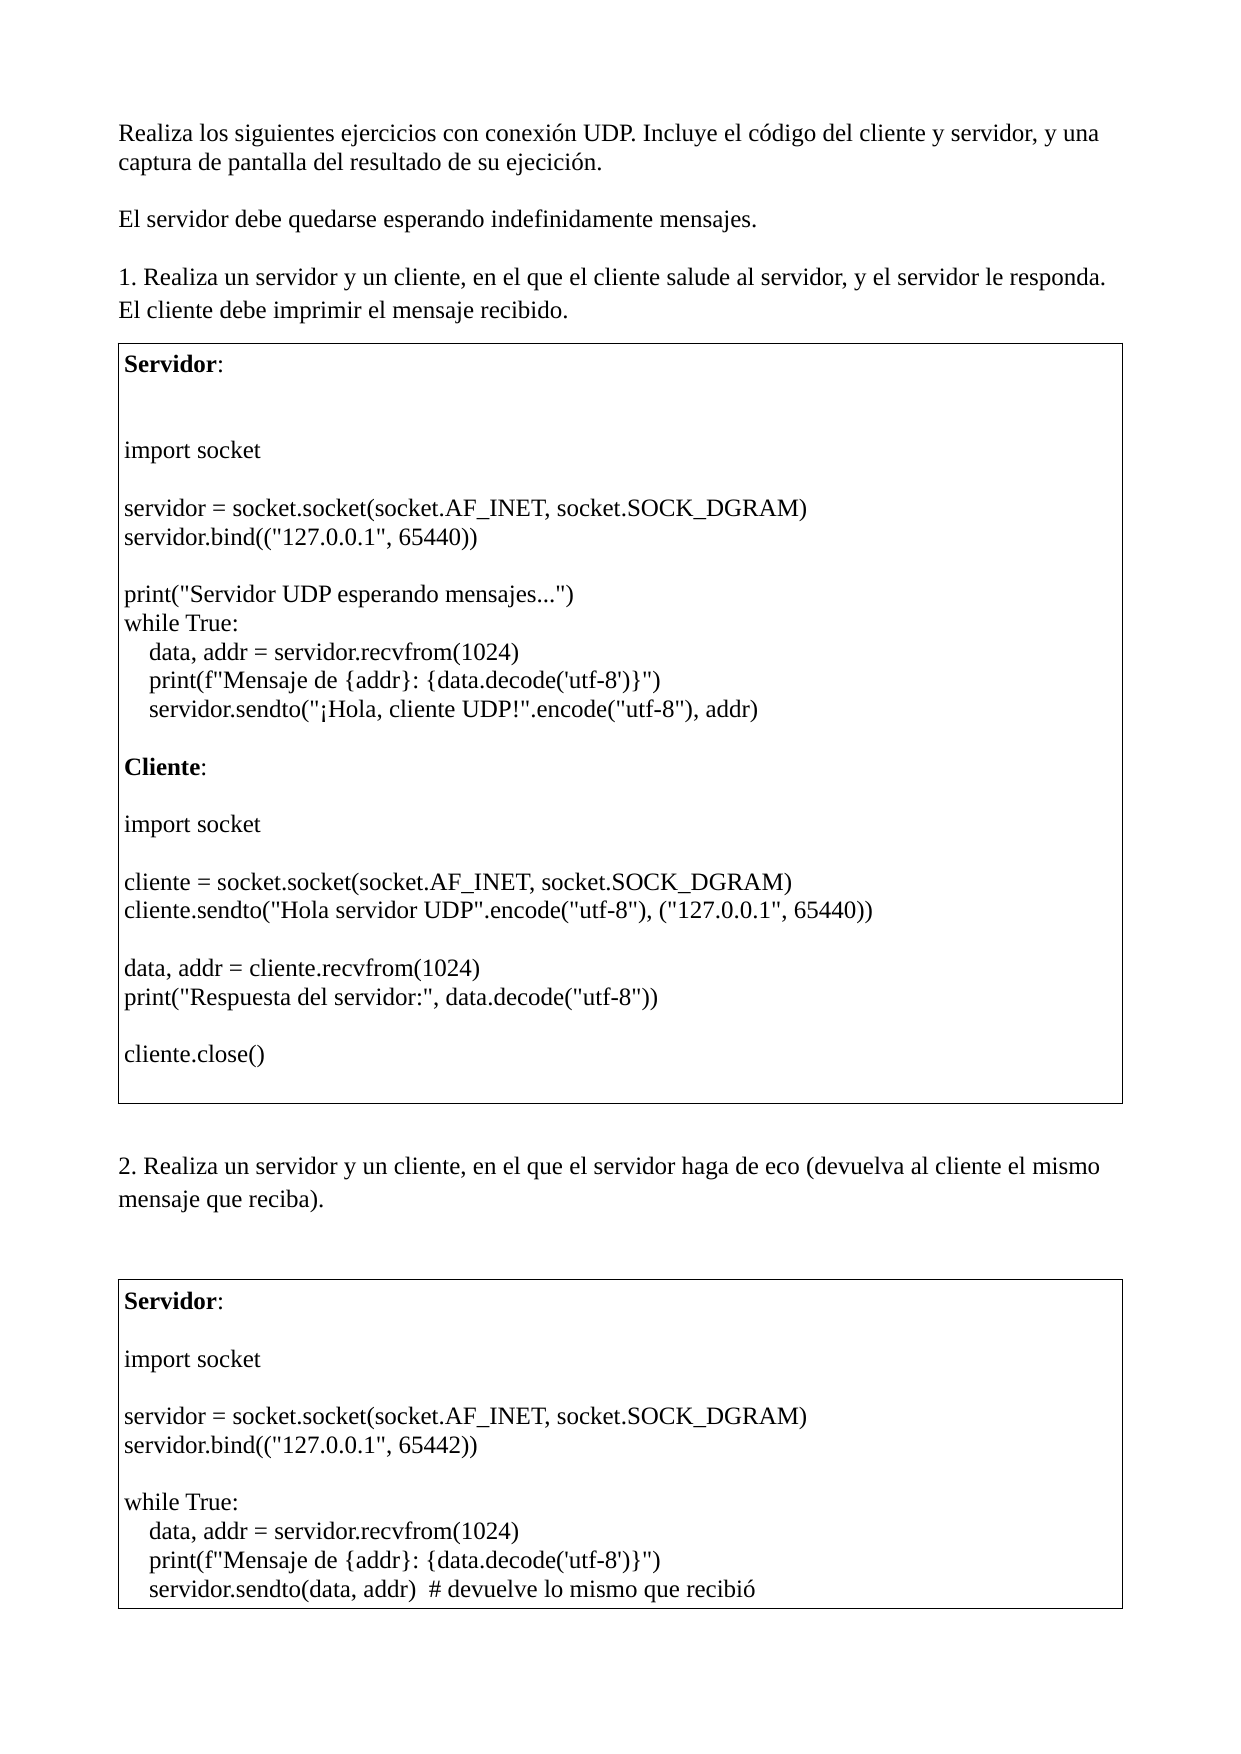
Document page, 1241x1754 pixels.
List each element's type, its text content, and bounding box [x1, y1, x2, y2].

text 1. Realiza un servidor y un cliente, en el que el cliente salude al servidor, y el servidor le responda. El cliente debe imprimir el mensaje recibido. [118, 262, 1122, 324]
table_header Servidor: import socket servidor = socket.socket(socket.AF_INET, socket.SOCK_DGRAM) servidor.bind(("127.0.0.1", 65442)) while True: data, addr = servidor.recvfrom(1024) print(f"Mensaje de {addr}: {data.decode('utf-8')}") servidor.sendto(data, addr) # devuelve lo mismo que recibió [119, 1280, 1122, 1608]
text El servidor debe quedarse esperando indefinidamente mensajes. [118, 204, 1122, 233]
text 2. Realiza un servidor y un cliente, en el que el servidor haga de eco (devuelva al cliente el mismo mensaje que reciba). [118, 1151, 1122, 1213]
table_header Servidor: import socket servidor = socket.socket(socket.AF_INET, socket.SOCK_DGRAM) servidor.bind(("127.0.0.1", 65440)) print("Servidor UDP esperando mensajes...") while True: data, addr = servidor.recvfrom(1024) print(f"Mensaje de {addr}: {data.decode('utf-8')}") servidor.sendto("¡Hola, cliente UDP!".encode("utf-8"), addr) Cliente: import socket cliente = socket.socket(socket.AF_INET, socket.SOCK_DGRAM) cliente.sendto("Hola servidor UDP".encode("utf-8"), ("127.0.0.1", 65440)) data, addr = cliente.recvfrom(1024) print("Respuesta del servidor:", data.decode("utf-8")) cliente.close() [119, 344, 1122, 1102]
text Realiza los siguientes ejercicios con conexión UDP. Incluye el código del cliente y servidor, y una captura de pantalla del resultado de su ejecición. [118, 118, 1122, 176]
